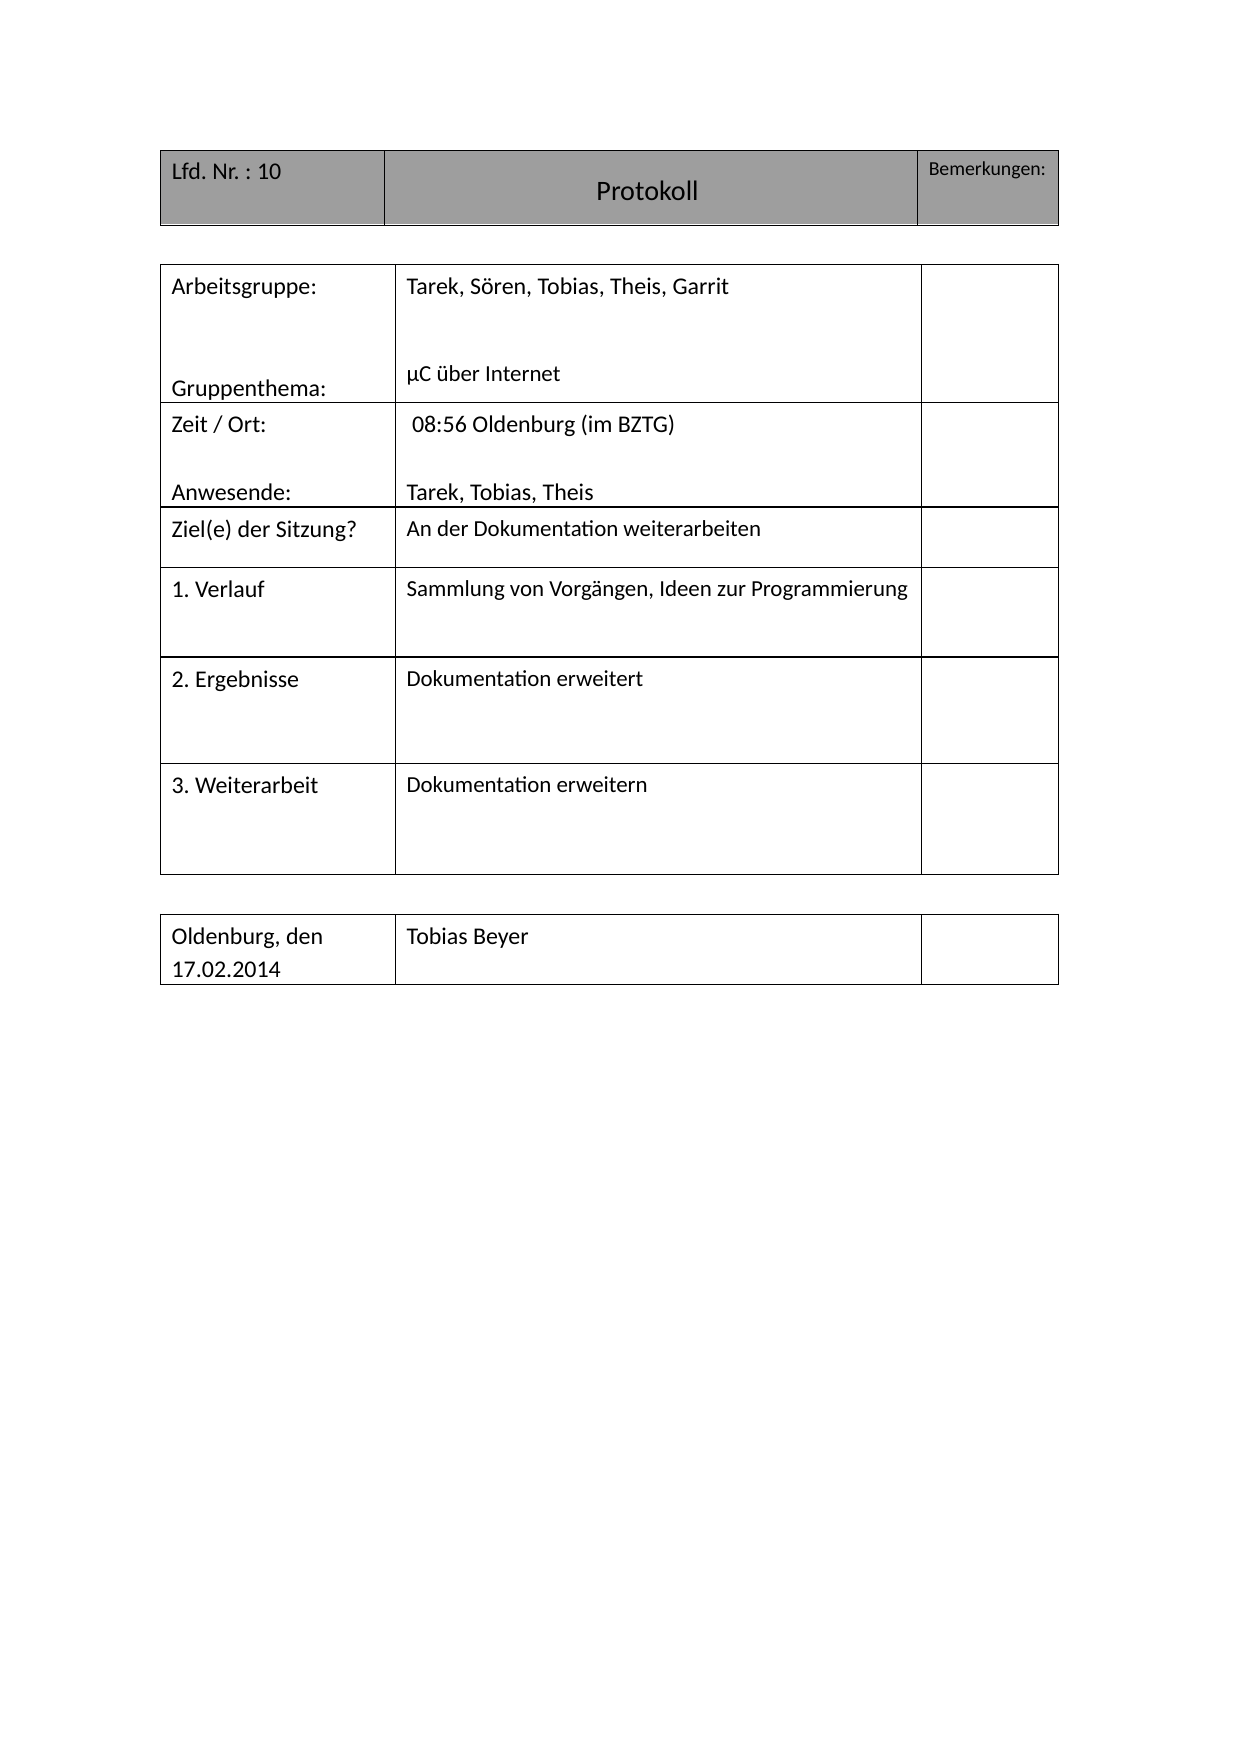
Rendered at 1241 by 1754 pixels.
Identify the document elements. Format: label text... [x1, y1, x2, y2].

table_header Tarek, Sören, Tobias, Theis, Garrit µC über Internet [396, 265, 921, 402]
table_cell 2. Ergebnisse [161, 658, 395, 763]
table_cell 1. Verlauf [161, 568, 395, 656]
table_header Oldenburg, den 17.02.2014 [161, 915, 395, 984]
table_cell [922, 403, 1058, 506]
table_cell Dokumentation erweitern [396, 764, 921, 874]
table_cell An der Dokumentation weiterarbeiten [396, 508, 921, 567]
table_cell Ziel(e) der Sitzung? [161, 508, 395, 567]
table_header [922, 265, 1058, 402]
table_cell [922, 658, 1058, 763]
table_header Arbeitsgruppe: Gruppenthema: [161, 265, 395, 402]
table_cell Zeit / Ort: Anwesende: [161, 403, 395, 506]
table_cell 3. Weiterarbeit [161, 764, 395, 874]
table_header Bemerkungen: [918, 151, 1058, 224]
table_header Protokoll [385, 151, 917, 224]
table_header [922, 915, 1058, 984]
table_cell Dokumentation erweitert [396, 658, 921, 763]
table_header Tobias Beyer [396, 915, 921, 984]
table_cell 08:56 Oldenburg (im BZTG) Tarek, Tobias, Theis [396, 403, 921, 506]
table_cell [922, 568, 1058, 656]
table_cell Sammlung von Vorgängen, Ideen zur Programmierung [396, 568, 921, 656]
table_cell [922, 764, 1058, 874]
table_header Lfd. Nr. : 10 [161, 151, 384, 224]
table_cell [922, 508, 1058, 567]
